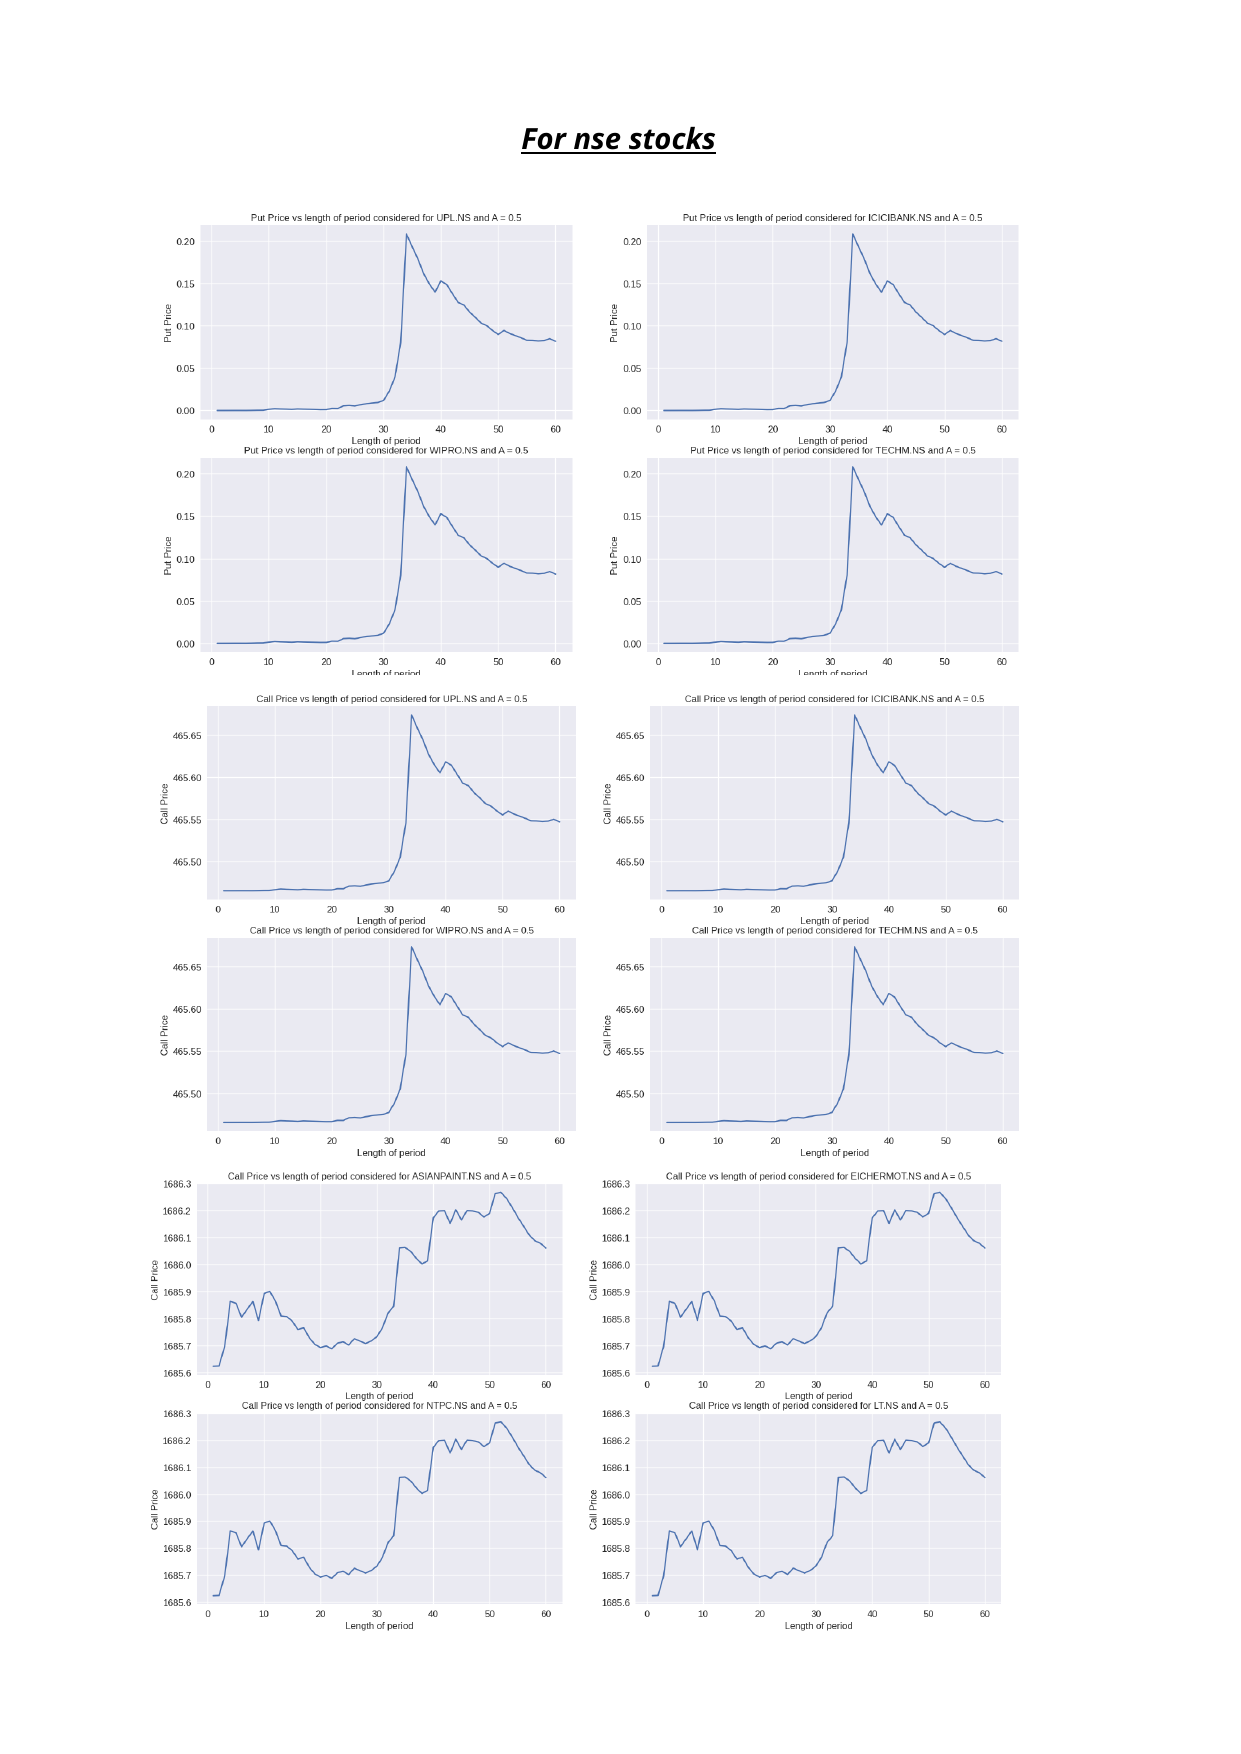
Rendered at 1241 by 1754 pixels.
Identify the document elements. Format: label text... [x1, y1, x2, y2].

text For nse stocks [118, 118, 1122, 158]
picture [141, 210, 1028, 1631]
